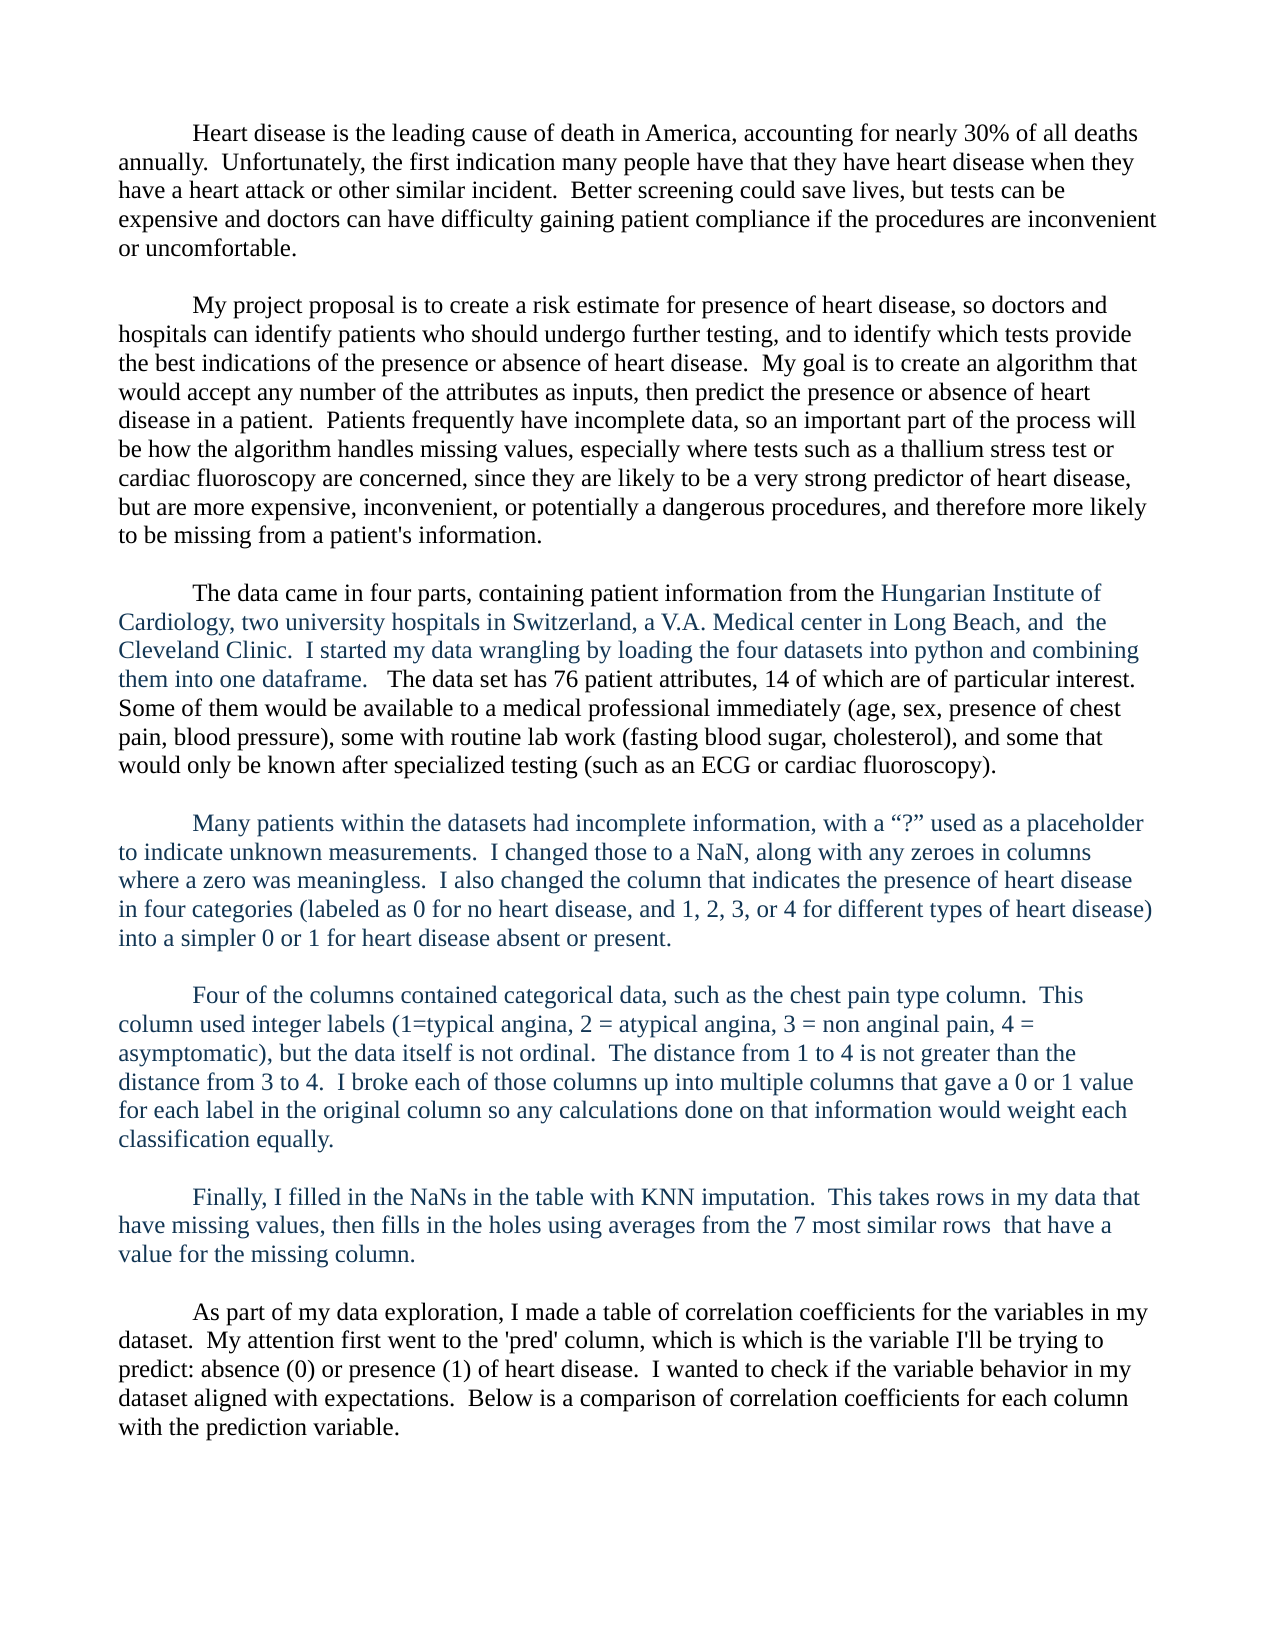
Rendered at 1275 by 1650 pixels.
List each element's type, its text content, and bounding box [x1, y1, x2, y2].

text Heart disease is the leading cause of death in America, accounting for nearly 30% of all deaths annually. Unfortunately, the first indication many people have that they have heart disease when they have a heart attack or other similar incident. Better screening could save lives, but tests can be expensive and doctors can have difficulty gaining patient compliance if the procedures are inconvenient or uncomfortable. [118, 118, 1157, 262]
text Four of the columns contained categorical data, such as the chest pain type column. This column used integer labels (1=typical angina, 2 = atypical angina, 3 = non anginal pain, 4 = asymptomatic), but the data itself is not ordinal. The distance from 1 to 4 is not greater than the distance from 3 to 4. I broke each of those columns up into multiple columns that gave a 0 or 1 value for each label in the original column so any calculations done on that information would weight each classification equally. [118, 981, 1157, 1153]
text Many patients within the datasets had incomplete information, with a “?” used as a placeholder to indicate unknown measurements. I changed those to a NaN, along with any zeroes in columns where a zero was meaningless. I also changed the column that indicates the presence of heart disease in four categories (labeled as 0 for no heart disease, and 1, 2, 3, or 4 for different types of heart disease) into a simpler 0 or 1 for heart disease absent or present. [118, 808, 1157, 952]
text My project proposal is to create a risk estimate for presence of heart disease, so doctors and hospitals can identify patients who should undergo further testing, and to identify which tests provide the best indications of the presence or absence of heart disease. My goal is to create an algorithm that would accept any number of the attributes as inputs, then predict the presence or absence of heart disease in a patient. Patients frequently have incomplete data, so an important part of the process will be how the algorithm handles missing values, especially where tests such as a thallium stress test or cardiac fluoroscopy are concerned, since they are likely to be a very strong predictor of heart disease, but are more expensive, inconvenient, or potentially a dangerous procedures, and therefore more likely to be missing from a patient's information. [118, 291, 1157, 549]
text As part of my data exploration, I made a table of correlation coefficients for the variables in my dataset. My attention first went to the 'pred' column, which is which is the variable I'll be trying to predict: absence (0) or presence (1) of heart disease. I wanted to check if the variable behavior in my dataset aligned with expectations. Below is a comparison of correlation coefficients for each column with the prediction variable. [118, 1297, 1157, 1441]
text The data came in four parts, containing patient information from the Hungarian Institute of Cardiology, two university hospitals in Switzerland, a V.A. Medical center in Long Beach, and the Cleveland Clinic. I started my data wrangling by loading the four datasets into python and combining them into one dataframe. The data set has 76 patient attributes, 14 of which are of particular interest. Some of them would be available to a medical professional immediately (age, sex, presence of chest pain, blood pressure), some with routine lab work (fasting blood sugar, cholesterol), and some that would only be known after specialized testing (such as an ECG or cardiac fluoroscopy). [118, 578, 1157, 779]
text Finally, I filled in the NaNs in the table with KNN imputation. This takes rows in my data that have missing values, then fills in the holes using averages from the 7 most similar rows that have a value for the missing column. [118, 1182, 1157, 1268]
